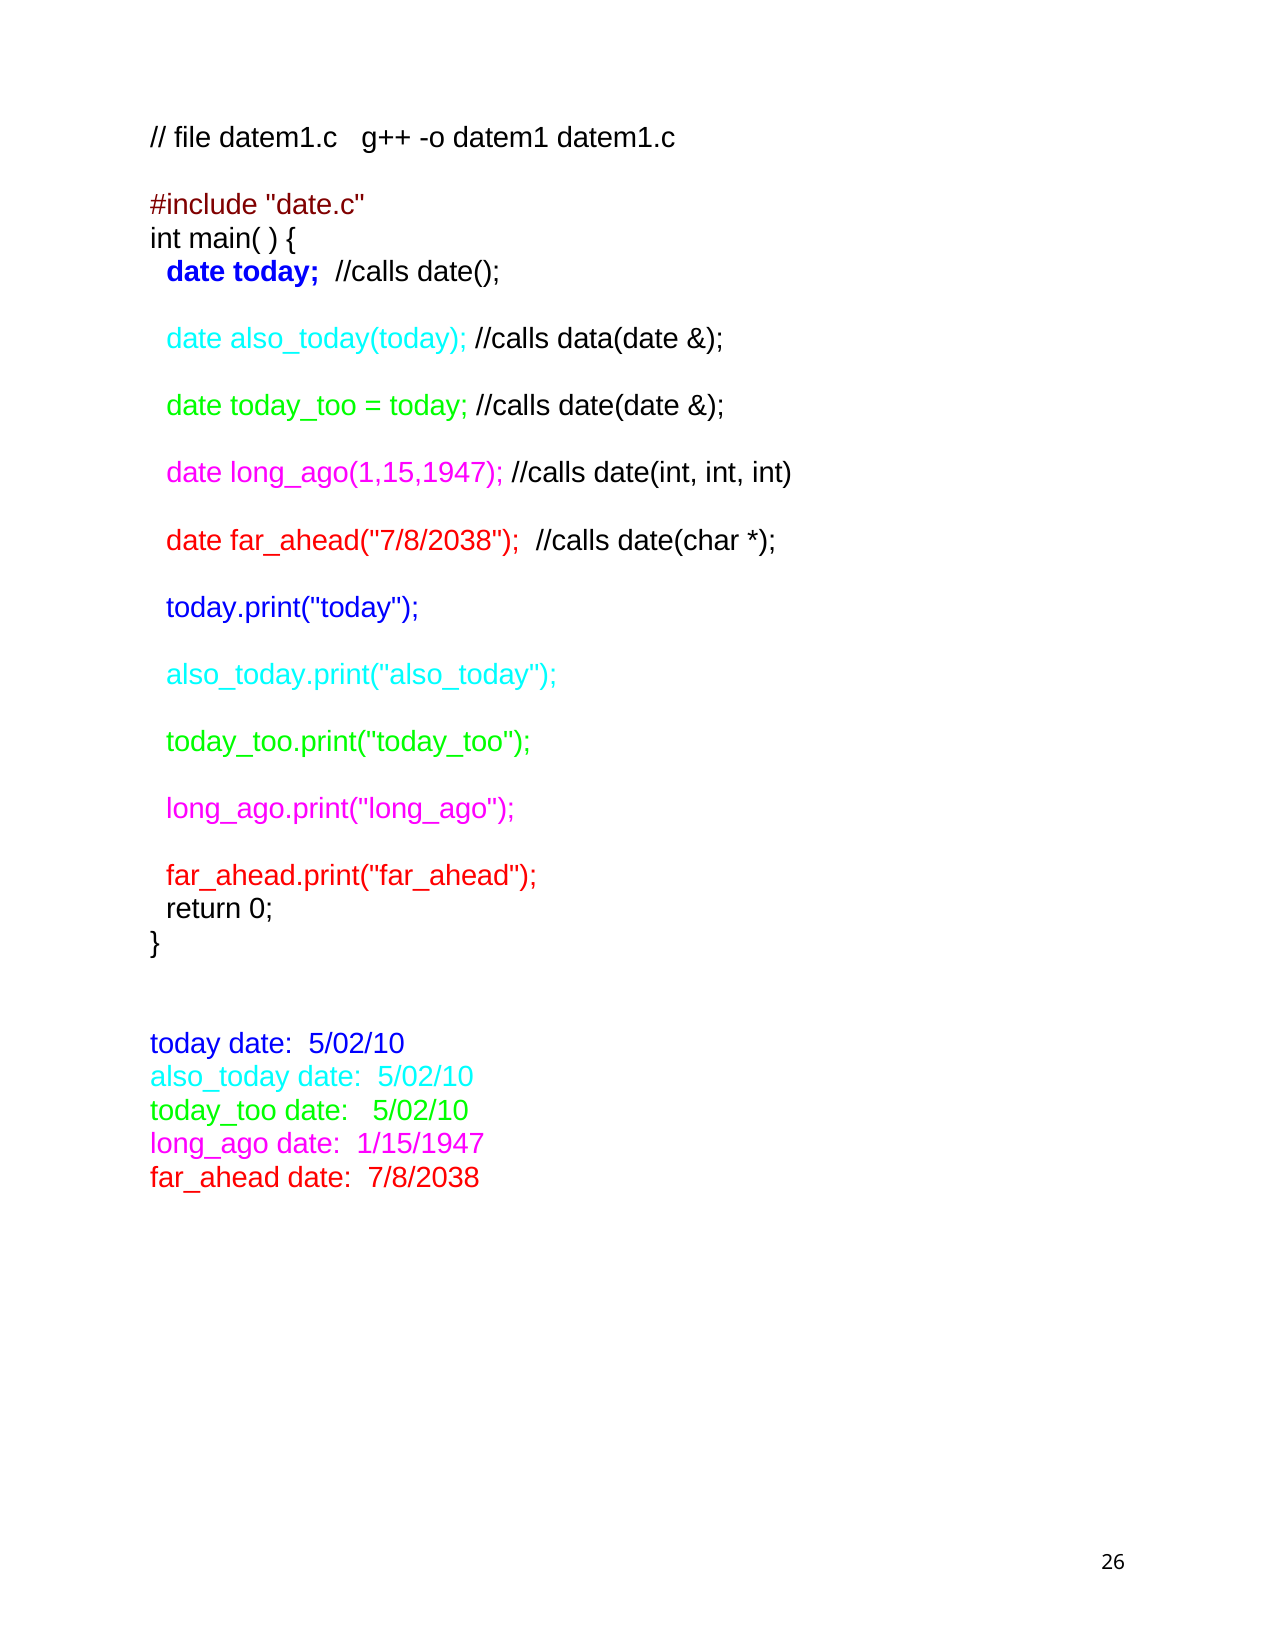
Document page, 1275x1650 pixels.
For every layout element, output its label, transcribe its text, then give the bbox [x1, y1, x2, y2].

text today_too.print("today_too"); [150, 724, 1125, 757]
text #include "date.c" [150, 187, 1125, 221]
text date today_too = today; //calls date(date &); [150, 388, 1125, 422]
text far_ahead date: 7/8/2038 [150, 1160, 1125, 1193]
text date long_ago(1,15,1947); //calls date(int, int, int) [150, 455, 1125, 489]
text int main( ) { [150, 221, 1125, 254]
text today_too date: 5/02/10 [150, 1093, 1125, 1126]
text date today; //calls date(); [150, 254, 1125, 288]
text today.print("today"); [150, 589, 1125, 623]
text date also_today(today); //calls data(date &); [150, 321, 1125, 355]
text } [150, 925, 1125, 958]
text long_ago.print("long_ago"); [150, 791, 1125, 824]
text far_ahead.print("far_ahead"); [150, 858, 1125, 891]
text today date: 5/02/10 [150, 1026, 1125, 1059]
text also_today.print("also_today"); [150, 657, 1125, 690]
text return 0; [150, 891, 1125, 925]
text // file datem1.c g++ -o datem1 datem1.c [150, 120, 1125, 153]
text also_today date: 5/02/10 [150, 1059, 1125, 1093]
text date far_ahead("7/8/2038"); //calls date(char *); [150, 522, 1125, 556]
text long_ago date: 1/15/1947 [150, 1126, 1125, 1160]
